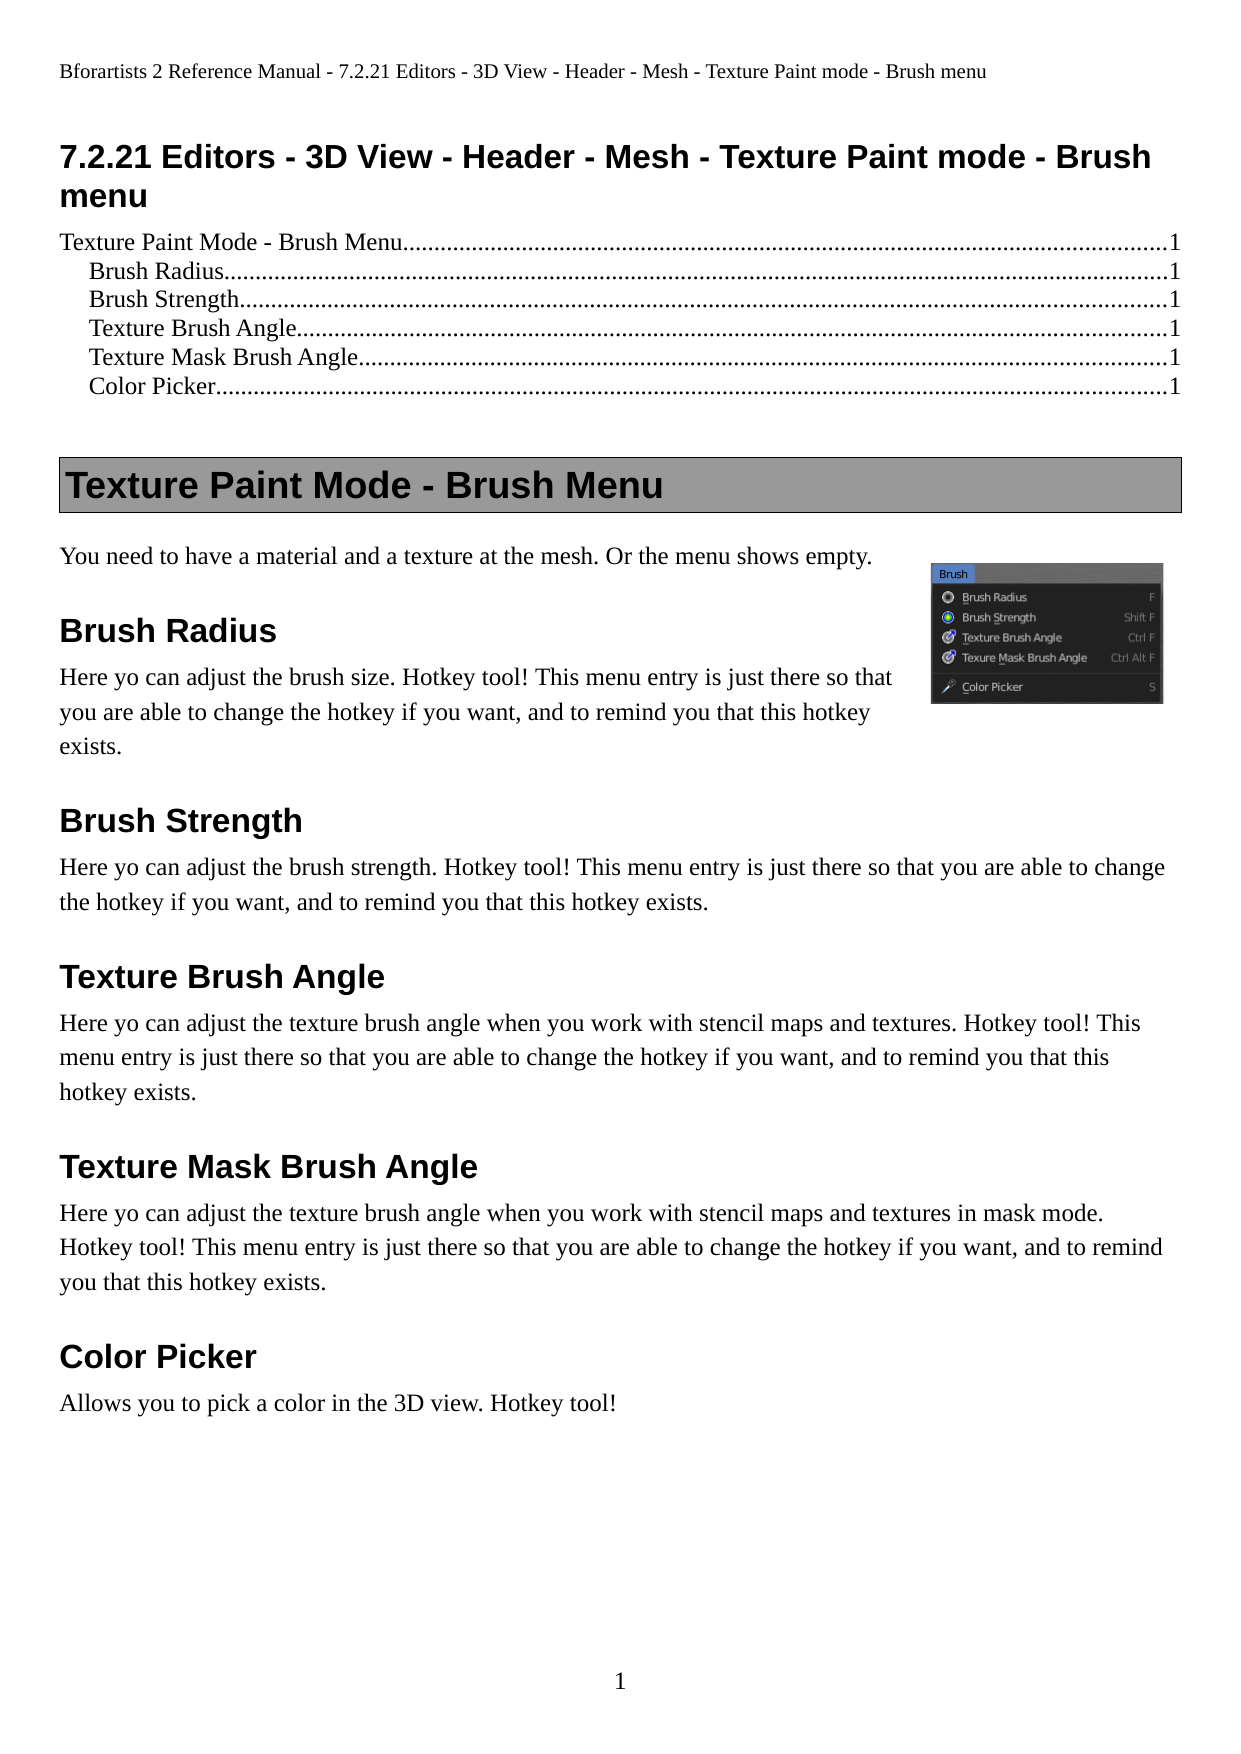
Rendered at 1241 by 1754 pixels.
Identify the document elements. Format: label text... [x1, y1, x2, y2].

text Allows you to pick a color in the 3D view. Hotkey tool! [59, 1388, 1181, 1416]
text Brush Strength 1 [88, 284, 1181, 313]
text Here yo can adjust the brush size. Hotkey tool! This menu entry is just there so that you are able to change the hotkey if you want, and to remind you that this hotkey exists. [59, 662, 1181, 760]
picture [930, 563, 1164, 704]
text Here yo can adjust the brush strength. Hotkey tool! This menu entry is just there so that you are able to change the hotkey if you want, and to remind you that this hotkey exists. [59, 852, 1181, 915]
subtitle Color Picker [59, 1336, 1181, 1375]
text Texture Mask Brush Angle 1 [88, 342, 1181, 371]
text Color Picker 1 [88, 371, 1181, 399]
text You need to have a material and a texture at the mesh. Or the menu shows empty. [59, 541, 1181, 570]
subtitle Texture Mask Brush Angle [59, 1146, 1181, 1185]
table_header Texture Paint Mode - Brush Menu [60, 458, 1181, 512]
text Here yo can adjust the texture brush angle when you work with stencil maps and textures in mask mode. Hotkey tool! This menu entry is just there so that you are able to change the hotkey if you want, and to remind you that this hotkey exists. [59, 1198, 1181, 1295]
text Texture Paint Mode - Brush Menu 1 [59, 227, 1181, 256]
text Brush Radius 1 [88, 256, 1181, 284]
subtitle Brush Radius [59, 611, 930, 649]
subtitle Texture Brush Angle [59, 956, 1181, 995]
subtitle Brush Strength [59, 801, 1181, 839]
text Here yo can adjust the texture brush angle when you work with stencil maps and textures. Hotkey tool! This menu entry is just there so that you are able to change the hotkey if you want, and to remind you that this hotkey exists. [59, 1008, 1181, 1105]
text Texture Brush Angle 1 [88, 313, 1181, 342]
subtitle [1164, 611, 1181, 649]
subtitle 7.2.21 Editors - 3D View - Header - Mesh - Texture Paint mode - Brush menu [59, 138, 1181, 214]
